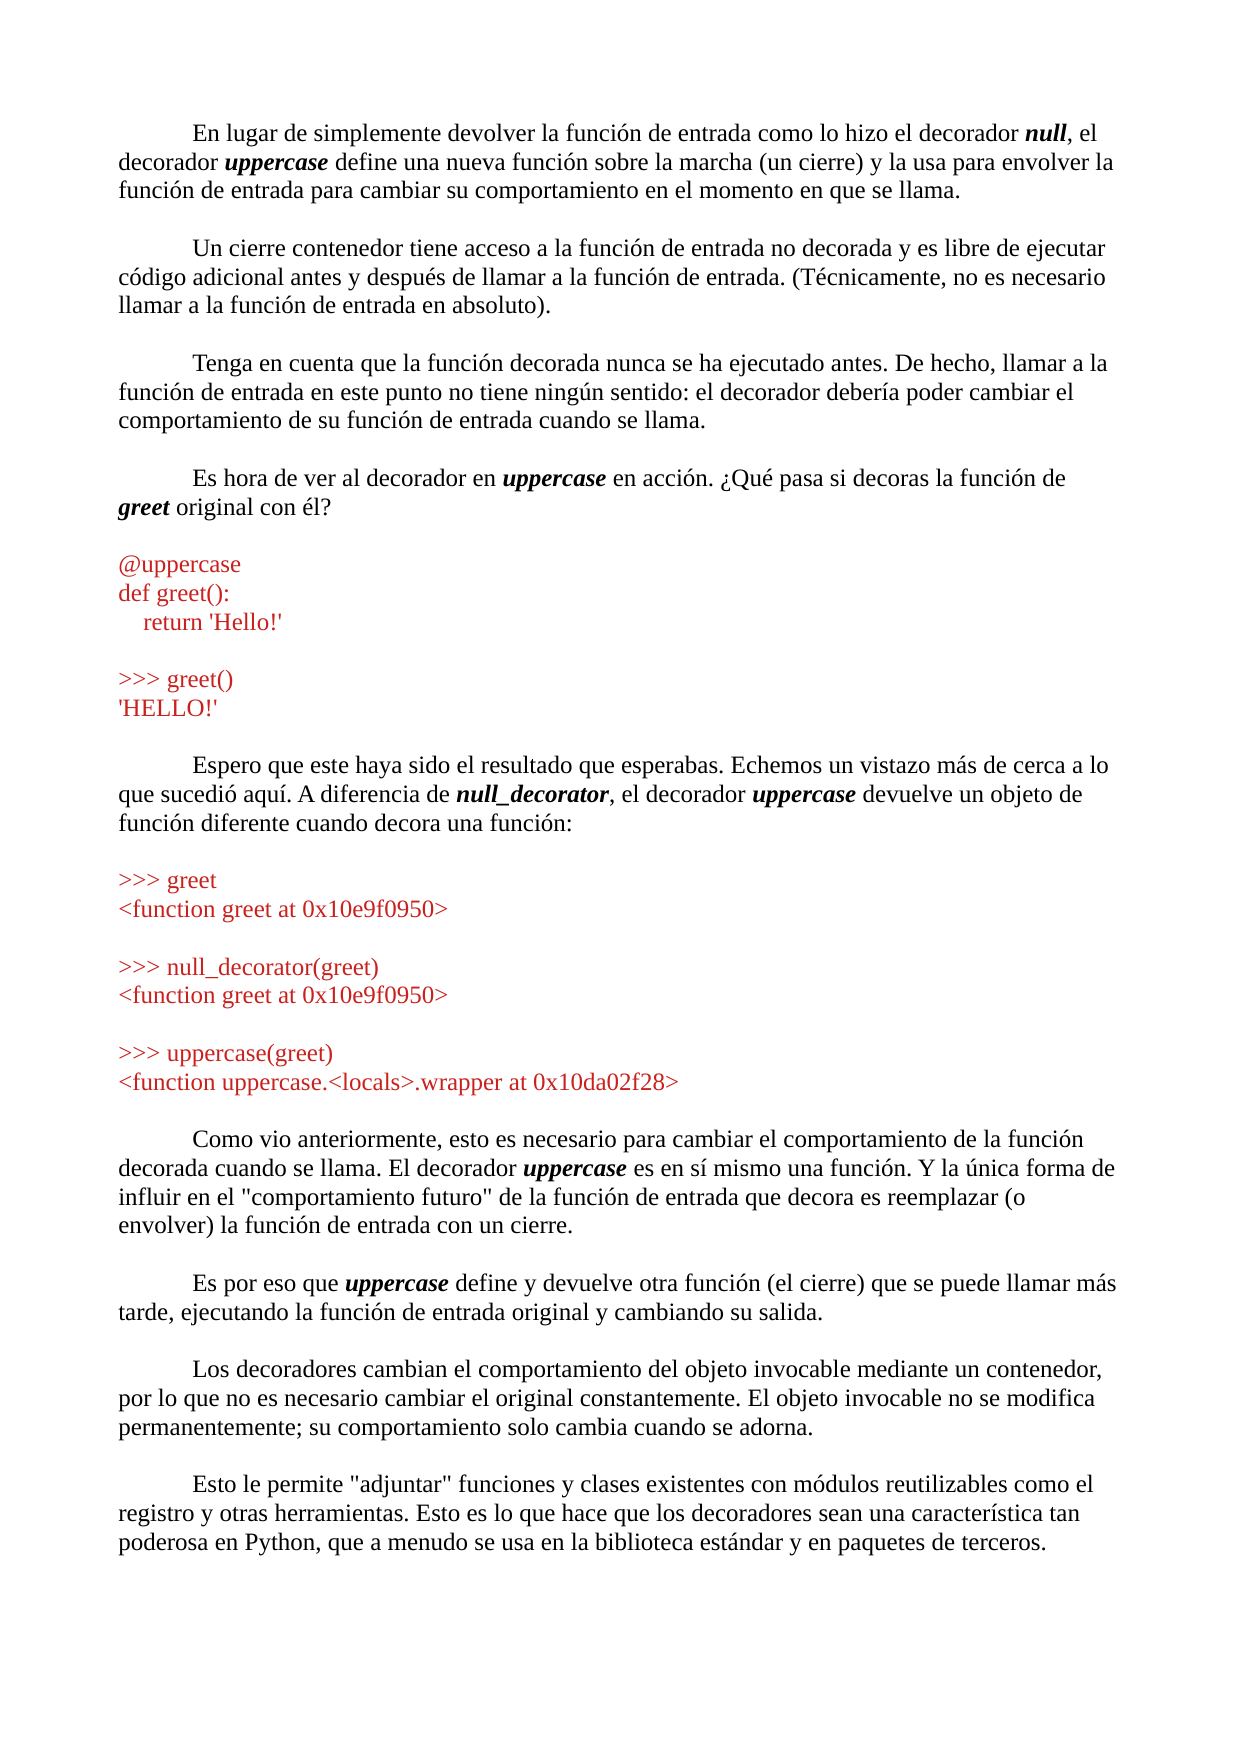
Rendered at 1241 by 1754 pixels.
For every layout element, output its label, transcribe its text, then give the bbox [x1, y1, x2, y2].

text Tenga en cuenta que la función decorada nunca se ha ejecutado antes. De hecho, llamar a la función de entrada en este punto no tiene ningún sentido: el decorador debería poder cambiar el comportamiento de su función de entrada cuando se llama. [118, 348, 1122, 434]
text def greet(): [118, 578, 1122, 607]
text En lugar de simplemente devolver la función de entrada como lo hizo el decorador null, el decorador uppercase define una nueva función sobre la marcha (un cierre) y la usa para envolver la función de entrada para cambiar su comportamiento en el momento en que se llama. [118, 118, 1122, 204]
text >>> greet [118, 866, 1122, 894]
text 'HELLO!' [118, 693, 1122, 722]
text >>> uppercase(greet) [118, 1038, 1122, 1067]
text Un cierre contenedor tiene acceso a la función de entrada no decorada y es libre de ejecutar código adicional antes y después de llamar a la función de entrada. (Técnicamente, no es necesario llamar a la función de entrada en absoluto). [118, 233, 1122, 319]
text <function greet at 0x10e9f0950> [118, 981, 1122, 1009]
text >>> null_decorator(greet) [118, 952, 1122, 981]
text >>> greet() [118, 664, 1122, 693]
text Como vio anteriormente, esto es necesario para cambiar el comportamiento de la función decorada cuando se llama. El decorador uppercase es en sí mismo una función. Y la única forma de influir en el "comportamiento futuro" de la función de entrada que decora es reemplazar (o envolver) la función de entrada con un cierre. [118, 1124, 1122, 1239]
text return 'Hello!' [118, 607, 1122, 636]
text Es por eso que uppercase define y devuelve otra función (el cierre) que se puede llamar más tarde, ejecutando la función de entrada original y cambiando su salida. [118, 1268, 1122, 1326]
text <function greet at 0x10e9f0950> [118, 894, 1122, 923]
text @uppercase [118, 549, 1122, 578]
text Espero que este haya sido el resultado que esperabas. Echemos un vistazo más de cerca a lo que sucedió aquí. A diferencia de null_decorator, el decorador uppercase devuelve un objeto de función diferente cuando decora una función: [118, 751, 1122, 837]
text Los decoradores cambian el comportamiento del objeto invocable mediante un contenedor, por lo que no es necesario cambiar el original constantemente. El objeto invocable no se modifica permanentemente; su comportamiento solo cambia cuando se adorna. [118, 1354, 1122, 1441]
text <function uppercase.<locals>.wrapper at 0x10da02f28> [118, 1067, 1122, 1096]
text Es hora de ver al decorador en uppercase en acción. ¿Qué pasa si decoras la función de greet original con él? [118, 463, 1122, 521]
text Esto le permite "adjuntar" funciones y clases existentes con módulos reutilizables como el registro y otras herramientas. Esto es lo que hace que los decoradores sean una característica tan poderosa en Python, que a menudo se usa en la biblioteca estándar y en paquetes de terceros. [118, 1469, 1122, 1556]
